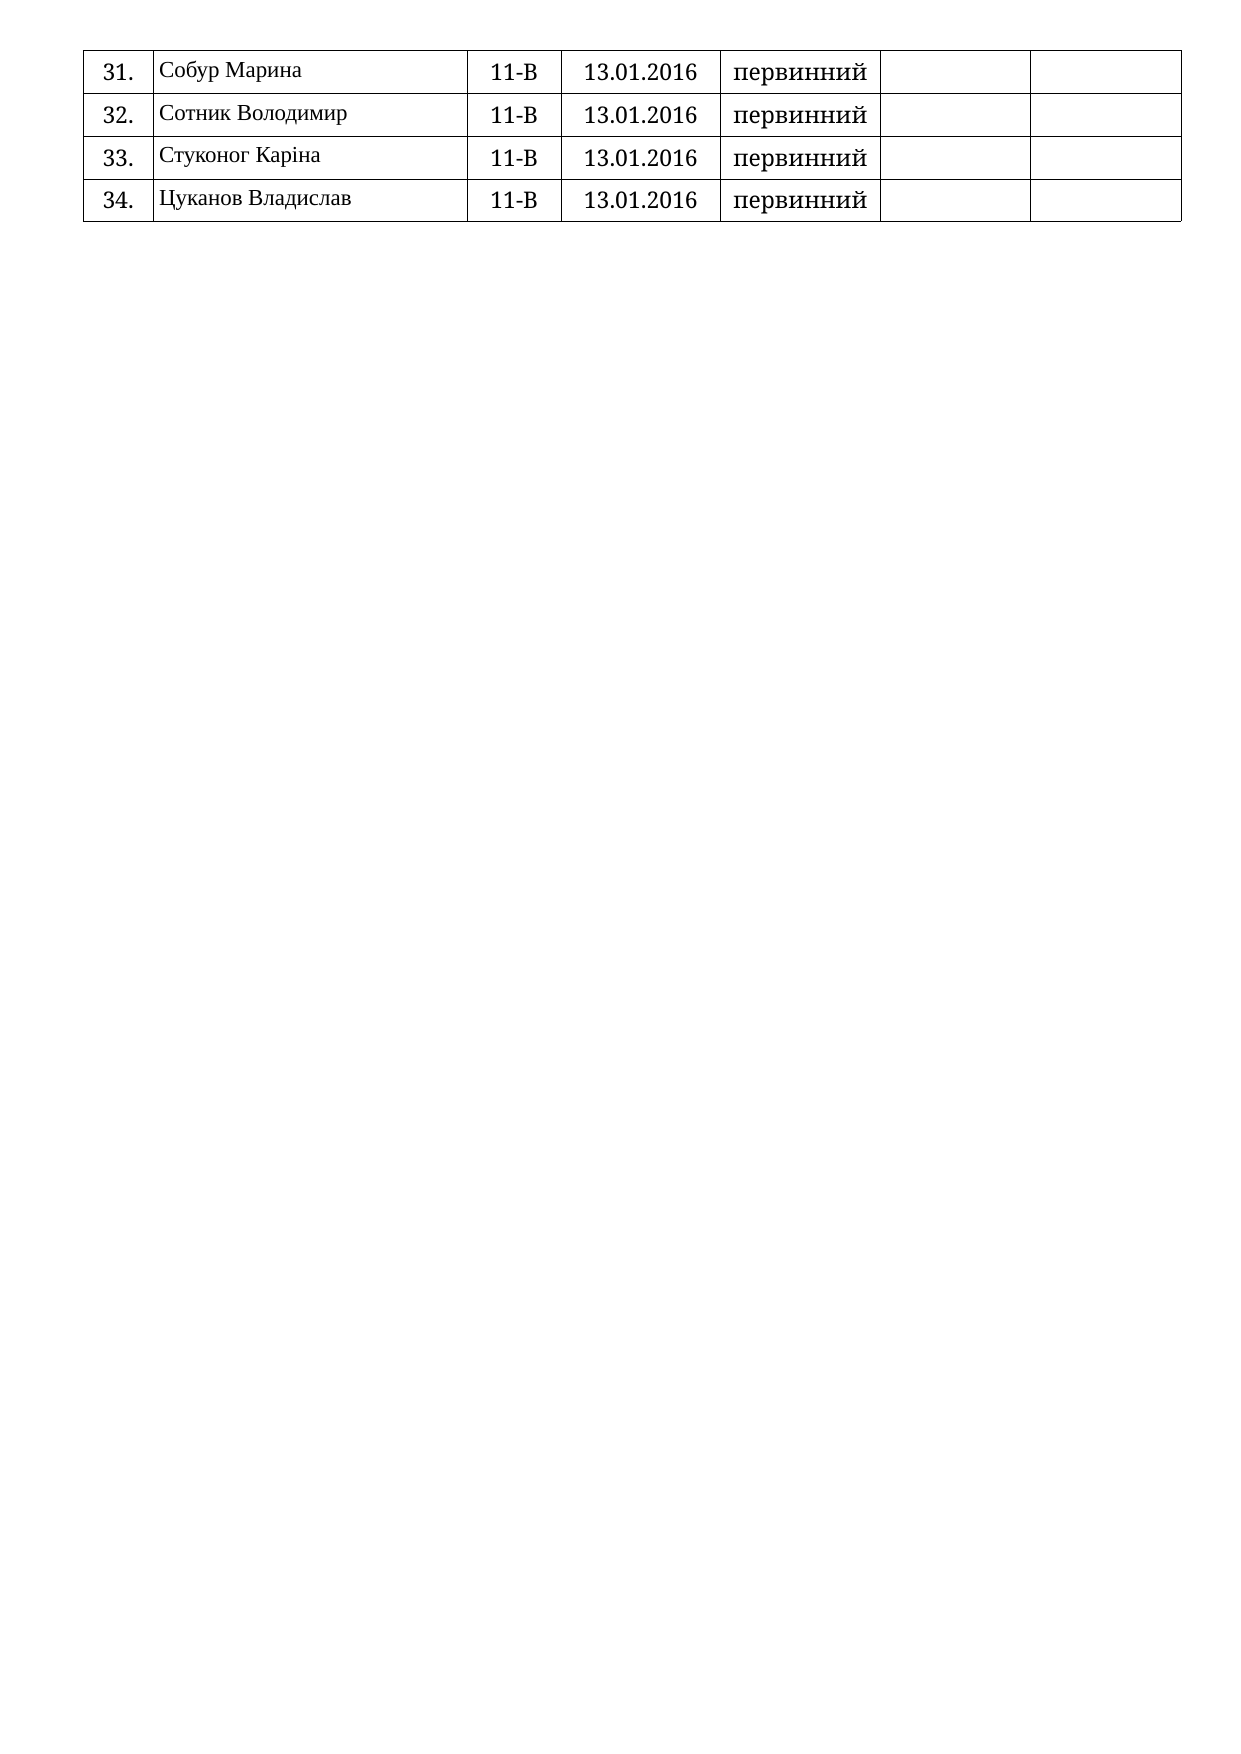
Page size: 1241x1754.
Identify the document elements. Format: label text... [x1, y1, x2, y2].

table_cell первинний [721, 94, 880, 136]
table_cell [1031, 137, 1181, 178]
table_cell [84, 180, 153, 221]
table_cell 11-В [468, 180, 561, 221]
table_cell 13.01.2016 [562, 137, 720, 178]
table_cell [1031, 94, 1181, 136]
table_cell [84, 94, 153, 136]
table_cell [881, 94, 1030, 136]
table_cell 11-В [468, 51, 561, 93]
table_cell 11-В [468, 137, 561, 178]
table_cell [84, 137, 153, 178]
table_cell [881, 51, 1030, 93]
table_cell Цуканов Владислав [154, 180, 467, 221]
table_cell 13.01.2016 [562, 51, 720, 93]
table_cell первинний [721, 51, 880, 93]
table_cell Сотник Володимир [154, 94, 467, 136]
table_cell [84, 51, 153, 93]
table_cell [1031, 180, 1181, 221]
table_cell 13.01.2016 [562, 94, 720, 136]
table_cell первинний [721, 137, 880, 178]
table_cell [881, 137, 1030, 178]
table_cell 13.01.2016 [562, 180, 720, 221]
table_cell [881, 180, 1030, 221]
table_cell 11-В [468, 94, 561, 136]
table_cell [1031, 51, 1181, 93]
table_cell Стуконог Каріна [154, 137, 467, 178]
table_cell Собур Марина [154, 51, 467, 93]
table_cell первинний [721, 180, 880, 221]
